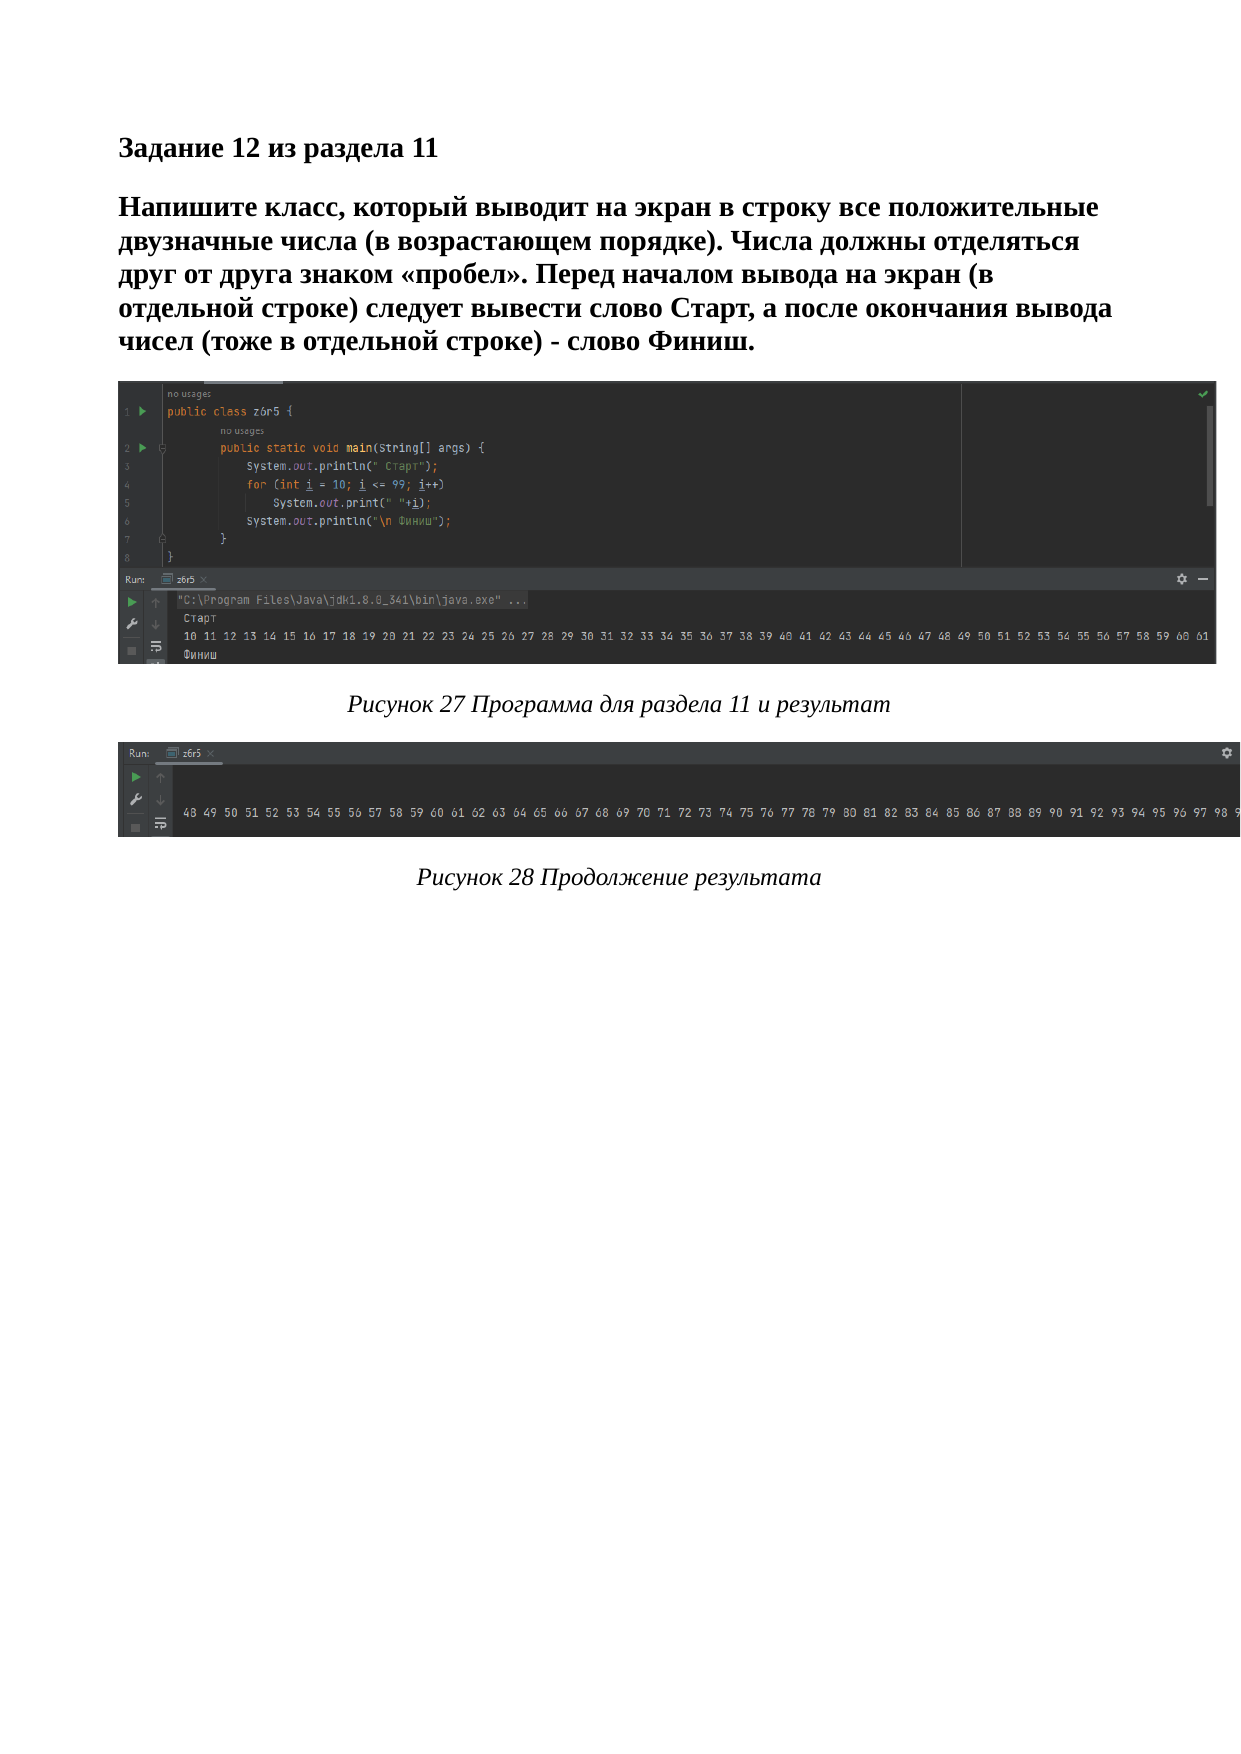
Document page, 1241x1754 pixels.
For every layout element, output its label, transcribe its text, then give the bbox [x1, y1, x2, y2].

text Рисунок 27 Программа для раздела 11 и результат [118, 689, 1122, 717]
text Задание 12 из раздела 11 [118, 131, 1122, 164]
text Рисунок 28 Продолжение результата [118, 862, 1122, 891]
text Напишите класс, который выводит на экран в строку все положительные двузначные числа (в возрастающем порядке). Числа должны отделяться друг от друга знаком «пробел». Перед началом вывода на экран (в отдельной строке) следует вывести слово Старт, а после окончания вывода чисел (тоже в отдельной строке) - слово Финиш. [118, 189, 1122, 357]
